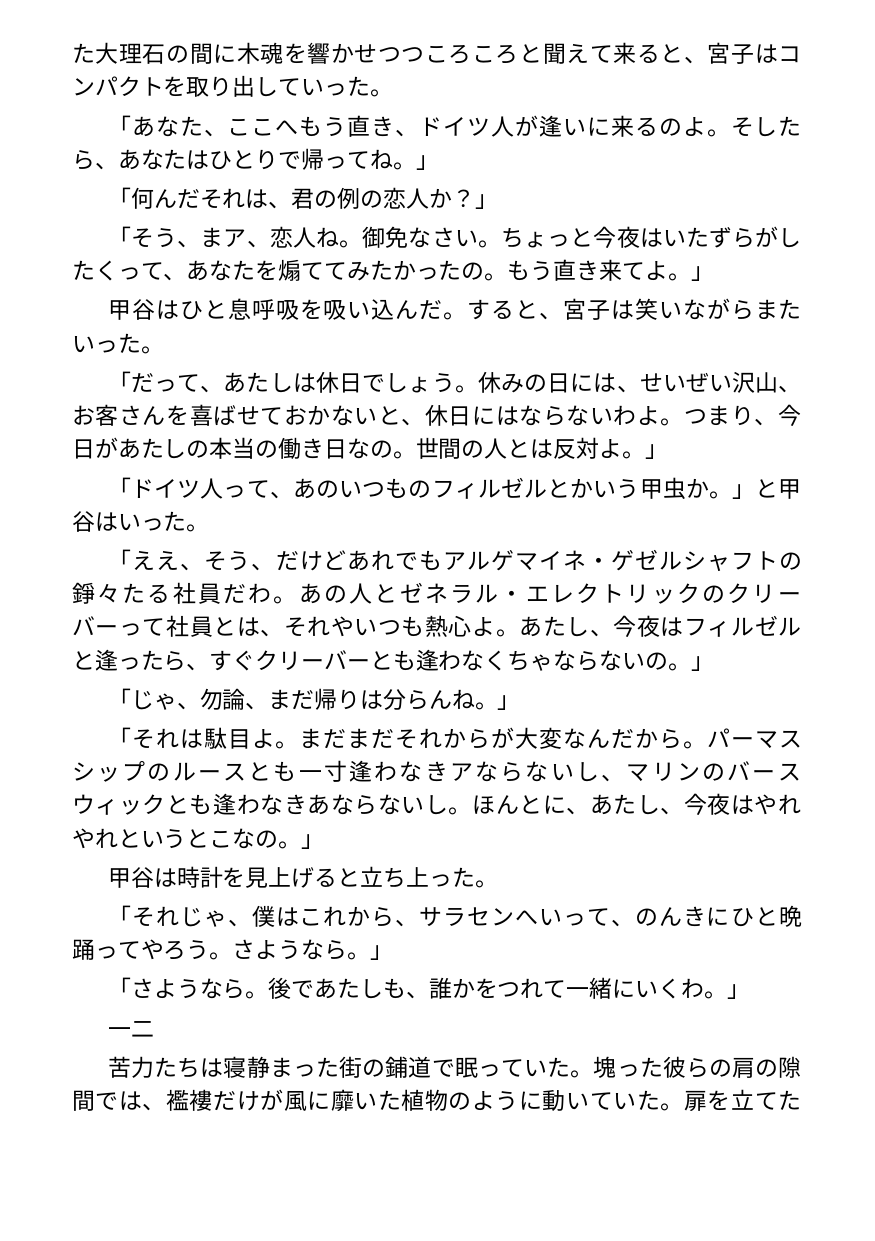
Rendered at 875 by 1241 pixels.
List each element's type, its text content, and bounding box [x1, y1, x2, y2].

text 「だって、あたしは休日でしょう。休みの日には、せいぜい沢山、お客さんを喜ばせておかないと、休日にはならないわよ。つまり、今日があたしの本当の働き日なの。世間の人とは反対よ。」 [72, 365, 802, 464]
text 甲谷は時計を見上げると立ち上った。 [72, 860, 802, 893]
text 一二 [72, 1010, 802, 1044]
text 「ドイツ人って、あのいつものフィルゼルとかいう甲虫か。」と甲谷はいった。 [72, 470, 802, 537]
text 「ええ、そう、だけどあれでもアルゲマイネ・ゲゼルシャフトの錚々たる社員だわ。あの人とゼネラル・エレクトリックのクリーバーって社員とは、それやいつも熱心よ。あたし、今夜はフィルゼルと逢ったら、すぐクリーバーとも逢わなくちゃならないの。」 [72, 543, 802, 676]
text 苦力たちは寝静まった街の鋪道で眠っていた。塊った彼らの肩の隙間では、襤褸だけが風に靡いた植物のように動いていた。扉を立てた [72, 1049, 802, 1116]
text 「じゃ、勿論、まだ帰りは分らんね。」 [72, 682, 802, 715]
text 「そう、まア、恋人ね。御免なさい。ちょっと今夜はいたずらがしたくって、あなたを煽ててみたかったの。もう直き来てよ。」 [72, 220, 802, 286]
text た大理石の間に木魂を響かせつつころころと聞えて来ると、宮子はコンパクトを取り出していった。 [72, 36, 802, 102]
text 「何んだそれは、君の例の恋人か？」 [72, 181, 802, 214]
text 「さようなら。後であたしも、誰かをつれて一緒にいくわ。」 [72, 971, 802, 1004]
text 「あなた、ここへもう直き、ドイツ人が逢いに来るのよ。そしたら、あなたはひとりで帰ってね。」 [72, 108, 802, 175]
text 「それじゃ、僕はこれから、サラセンへいって、のんきにひと晩踊ってやろう。さようなら。」 [72, 899, 802, 965]
text 「それは駄目よ。まだまだそれからが大変なんだから。パーマスシップのルースとも一寸逢わなきアならないし、マリンのバースウィックとも逢わなきあならないし。ほんとに、あたし、今夜はやれやれというとこなの。」 [72, 721, 802, 854]
text 甲谷はひと息呼吸を吸い込んだ。すると、宮子は笑いながらまたいった。 [72, 292, 802, 359]
